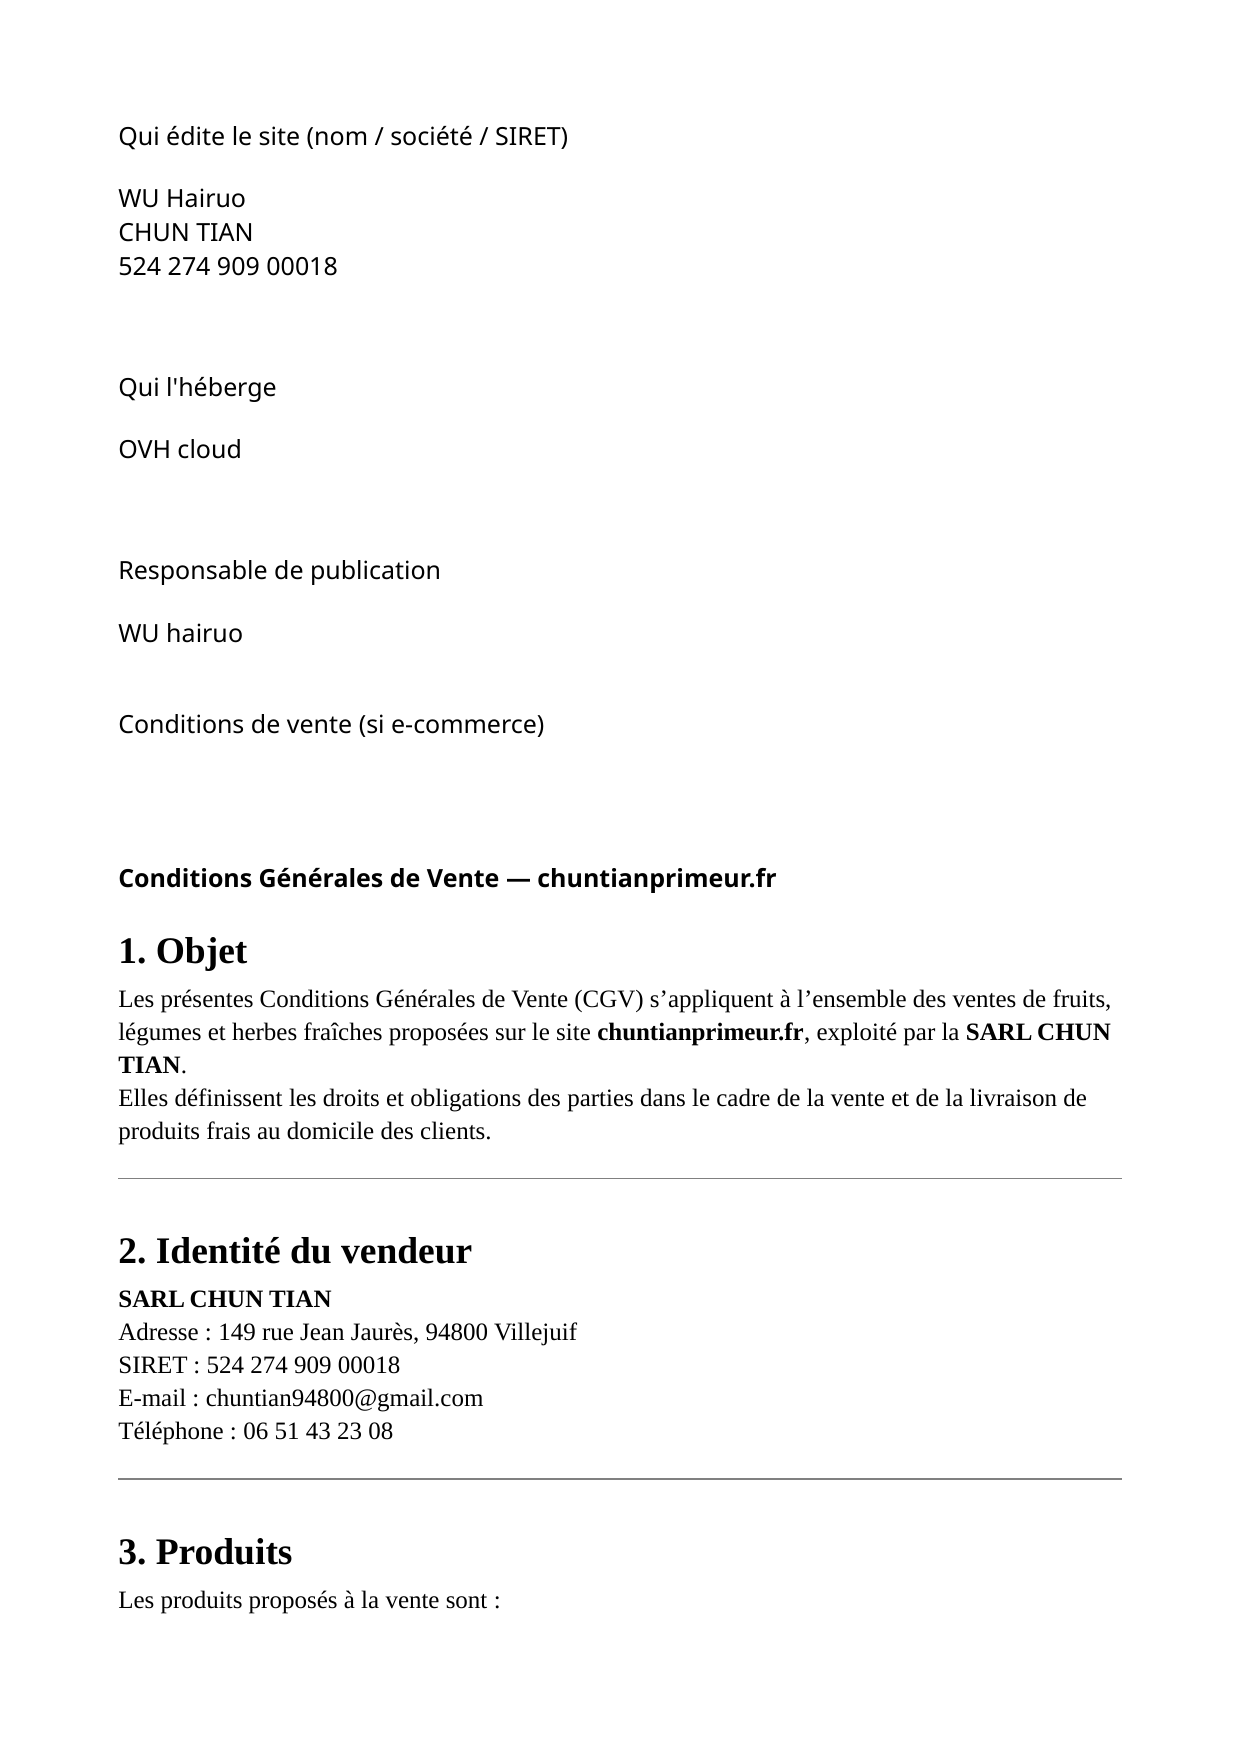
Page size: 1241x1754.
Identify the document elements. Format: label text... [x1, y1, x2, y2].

text Responsable de publication [118, 552, 1122, 587]
text CHUN TIAN [118, 215, 1122, 249]
text Les produits proposés à la vente sont : [118, 1585, 1122, 1613]
subtitle 1. Objet [118, 928, 1122, 971]
subtitle Conditions Générales de Vente — chuntianprimeur.fr [118, 861, 1122, 895]
text OVH cloud [118, 432, 1122, 466]
text SARL CHUN TIAN Adresse : 149 rue Jean Jaurès, 94800 Villejuif SIRET : 524 274 909 00018 E-mail : chuntian94800@gmail.com Téléphone : 06 51 43 23 08 [118, 1284, 1122, 1445]
text Qui édite le site (nom / société / SIRET) [118, 118, 1122, 152]
text Conditions de vente (si e-commerce) [118, 707, 1122, 741]
subtitle 2. Identité du vendeur [118, 1229, 1122, 1272]
text Qui l'héberge [118, 369, 1122, 403]
text 524 274 909 00018 [118, 249, 1122, 283]
text WU Hairuo [118, 181, 1122, 215]
text Les présentes Conditions Générales de Vente (CGV) s’appliquent à l’ensemble des ventes de fruits, légumes et herbes fraîches proposées sur le site chuntianprimeur.fr, exploité par la SARL CHUN TIAN. Elles définissent les droits et obligations des parties dans le cadre de la vente et de la livraison de produits frais au domicile des clients. [118, 984, 1122, 1145]
subtitle 3. Produits [118, 1529, 1122, 1572]
text WU hairuo [118, 615, 1122, 649]
